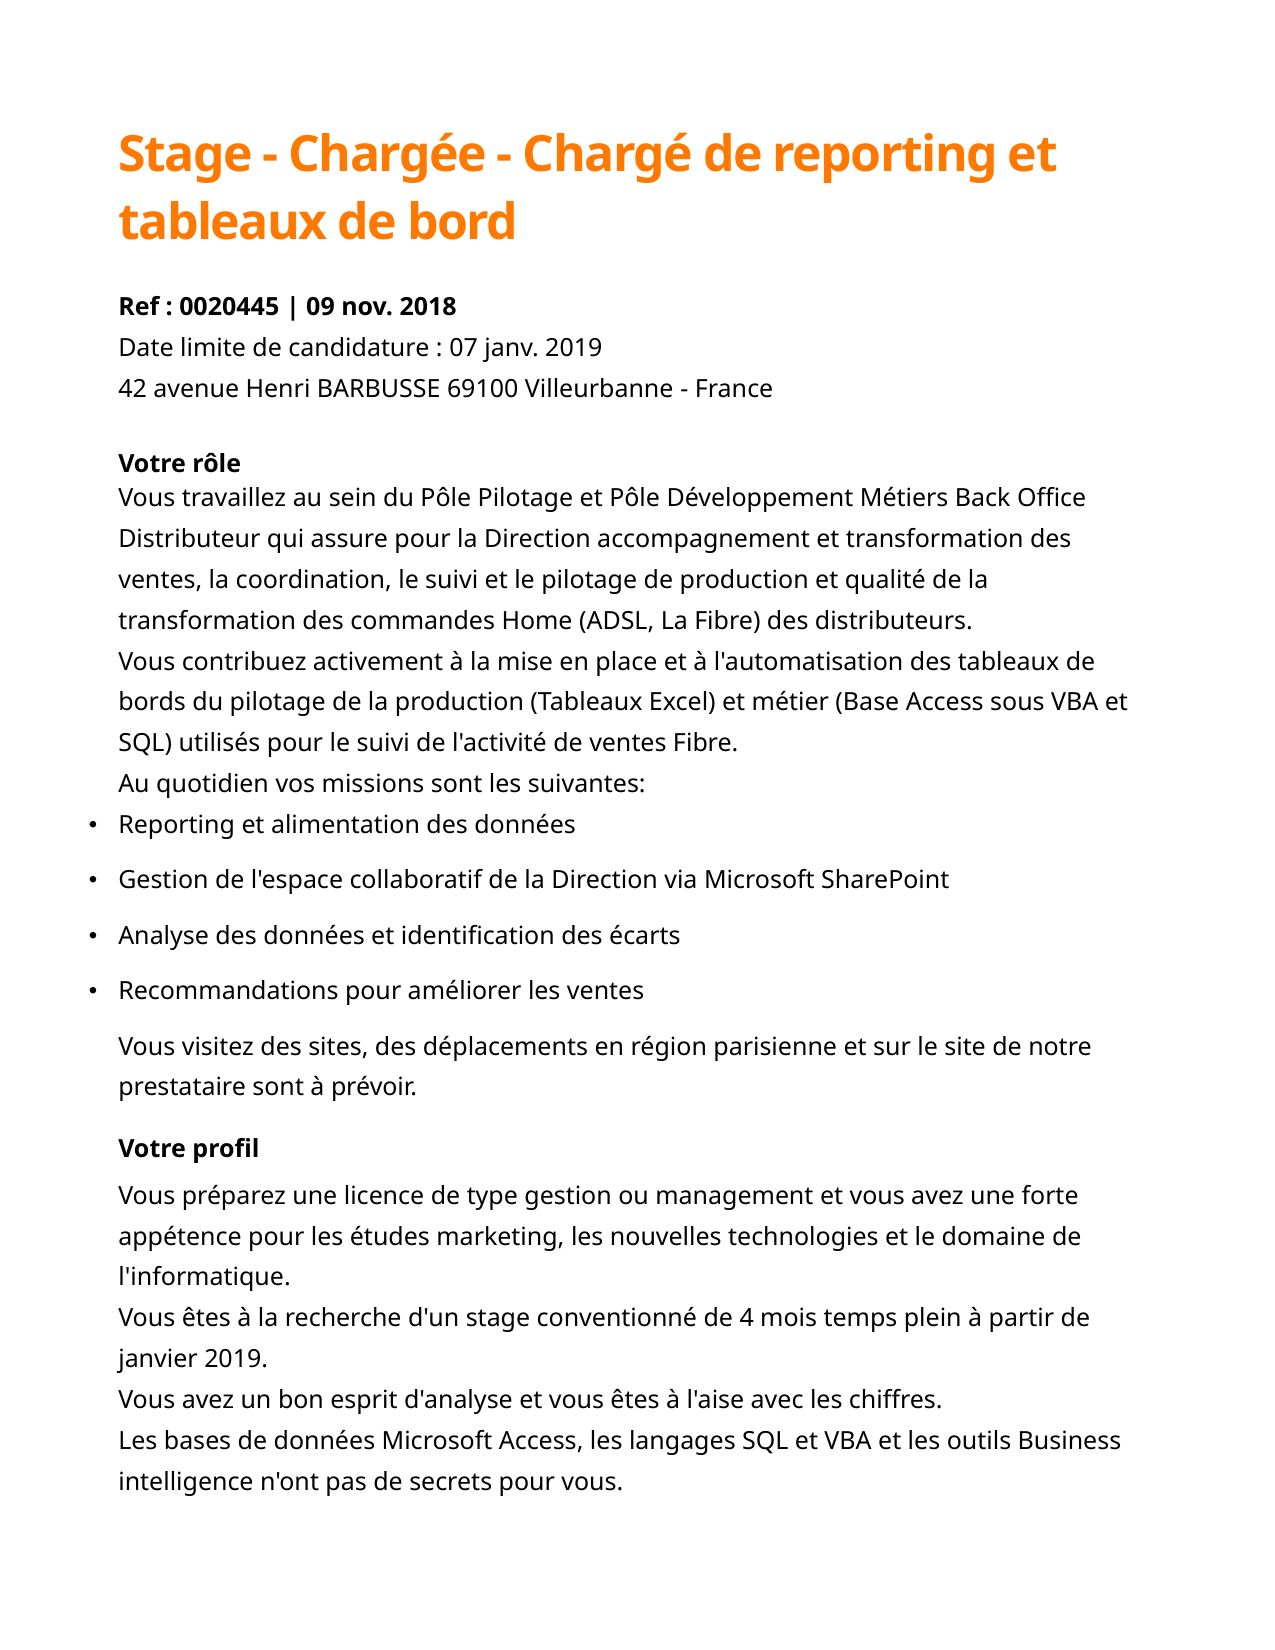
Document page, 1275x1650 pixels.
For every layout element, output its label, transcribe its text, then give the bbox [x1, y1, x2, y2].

text Vous visitez des sites, des déplacements en région parisienne et sur le site de notre prestataire sont à prévoir. [118, 1028, 1157, 1103]
text Vous contribuez activement à la mise en place et à l'automatisation des tableaux de bords du pilotage de la production (Tableaux Excel) et métier (Base Access sous VBA et SQL) utilisés pour le suivi de l'activité de ventes Fibre. [118, 643, 1157, 759]
text Au quotidien vos missions sont les suivantes: [118, 766, 1157, 800]
list Gestion de l'espace collaboratif de la Direction via Microsoft SharePoint [118, 862, 1157, 896]
text Vous avez un bon esprit d'analyse et vous êtes à l'aise avec les chiffres. [118, 1381, 1157, 1416]
list Reporting et alimentation des données [118, 807, 1157, 841]
text Les bases de données Microsoft Access, les langages SQL et VBA et les outils Business intelligence n'ont pas de secrets pour vous. [118, 1422, 1157, 1497]
text 42 avenue Henri BARBUSSE 69100 Villeurbanne - France [118, 371, 1157, 404]
subtitle Votre profil [118, 1131, 1157, 1165]
subtitle Votre rôle [118, 446, 1157, 480]
text Ref : 0020445 | 09 nov. 2018 [118, 289, 1157, 323]
text Vous travaillez au sein du Pôle Pilotage et Pôle Développement Métiers Back Office Distributeur qui assure pour la Direction accompagnement et transformation des ventes, la coordination, le suivi et le pilotage de production et qualité de la transformation des commandes Home (ADSL, La Fibre) des distributeurs. [118, 480, 1157, 636]
text Vous préparez une licence de type gestion ou management et vous avez une forte appétence pour les études marketing, les nouvelles technologies et le domaine de l'informatique. [118, 1177, 1157, 1293]
subtitle Stage - Chargée - Chargé de reporting et tableaux de bord [118, 118, 1157, 254]
text Vous êtes à la recherche d'un stage conventionné de 4 mois temps plein à partir de janvier 2019. [118, 1300, 1157, 1375]
text Date limite de candidature : 07 janv. 2019 [118, 330, 1157, 364]
list Analyse des données et identification des écarts [118, 917, 1157, 951]
list Recommandations pour améliorer les ventes [118, 973, 1157, 1007]
